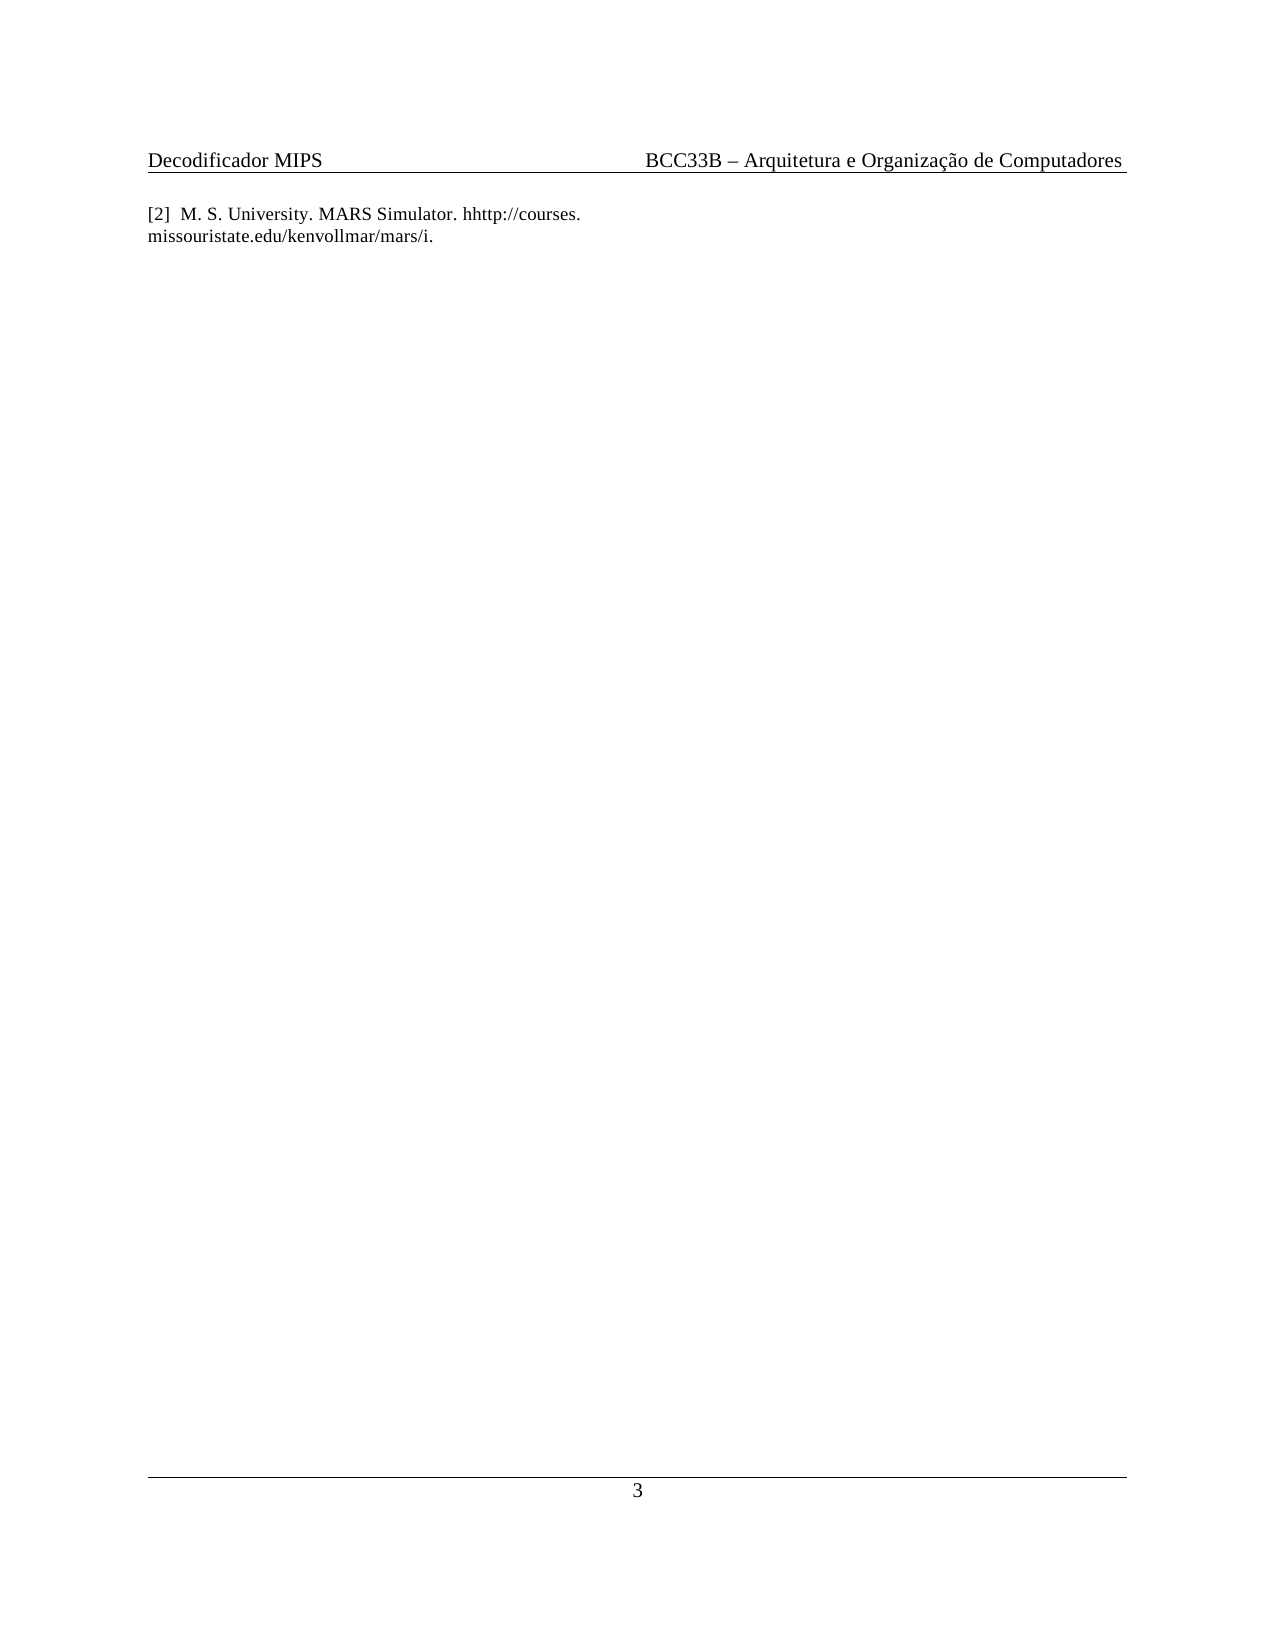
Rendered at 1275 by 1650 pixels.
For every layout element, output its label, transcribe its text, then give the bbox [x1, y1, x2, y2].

text missouristate.edu/kenvollmar/mars/i. [148, 224, 613, 246]
text [2] M. S. University. MARS Simulator. hhttp://courses. [148, 202, 613, 224]
